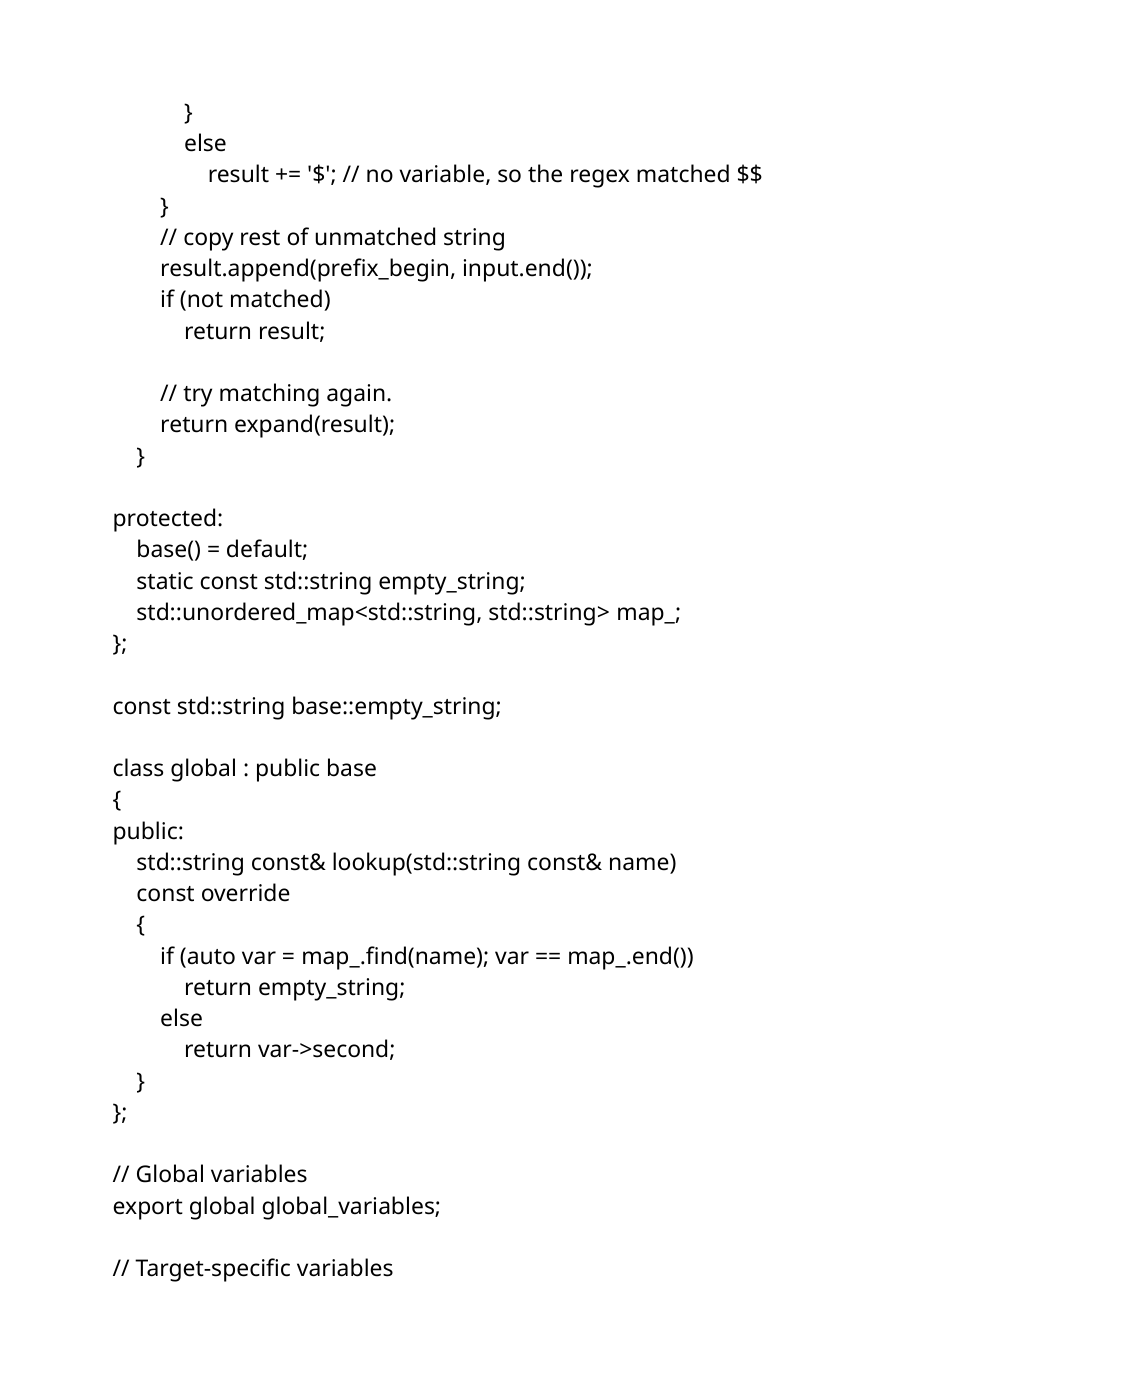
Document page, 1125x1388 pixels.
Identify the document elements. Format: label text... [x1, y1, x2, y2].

text } [112, 440, 1012, 471]
text return result; [112, 315, 1012, 346]
text export global global_variables; [112, 1190, 1012, 1221]
text return empty_string; [112, 971, 1012, 1002]
text if (auto var = map_.find(name); var == map_.end()) [112, 940, 1012, 971]
text { [112, 783, 1012, 815]
text }; [112, 627, 1012, 658]
text { [112, 908, 1012, 940]
text const std::string base::empty_string; [112, 690, 1012, 721]
text else [112, 127, 1012, 158]
text base() = default; [112, 533, 1012, 565]
text public: [112, 815, 1012, 846]
text } [112, 1065, 1012, 1096]
text // Global variables [112, 1158, 1012, 1190]
text const override [112, 877, 1012, 908]
text } [112, 190, 1012, 221]
text result += '$'; // no variable, so the regex matched $$ [112, 158, 1012, 190]
text result.append(prefix_begin, input.end()); [112, 252, 1012, 283]
text std::string const& lookup(std::string const& name) [112, 846, 1012, 877]
text if (not matched) [112, 283, 1012, 315]
text static const std::string empty_string; [112, 565, 1012, 596]
text class global : public base [112, 752, 1012, 783]
text return expand(result); [112, 408, 1012, 440]
text // copy rest of unmatched string [112, 221, 1012, 252]
text }; [112, 1096, 1012, 1127]
text protected: [112, 502, 1012, 533]
text else [112, 1002, 1012, 1033]
text } [112, 96, 1012, 127]
text return var->second; [112, 1033, 1012, 1065]
text // Target-specific variables [112, 1252, 1012, 1283]
text std::unordered_map<std::string, std::string> map_; [112, 596, 1012, 627]
text // try matching again. [112, 377, 1012, 408]
